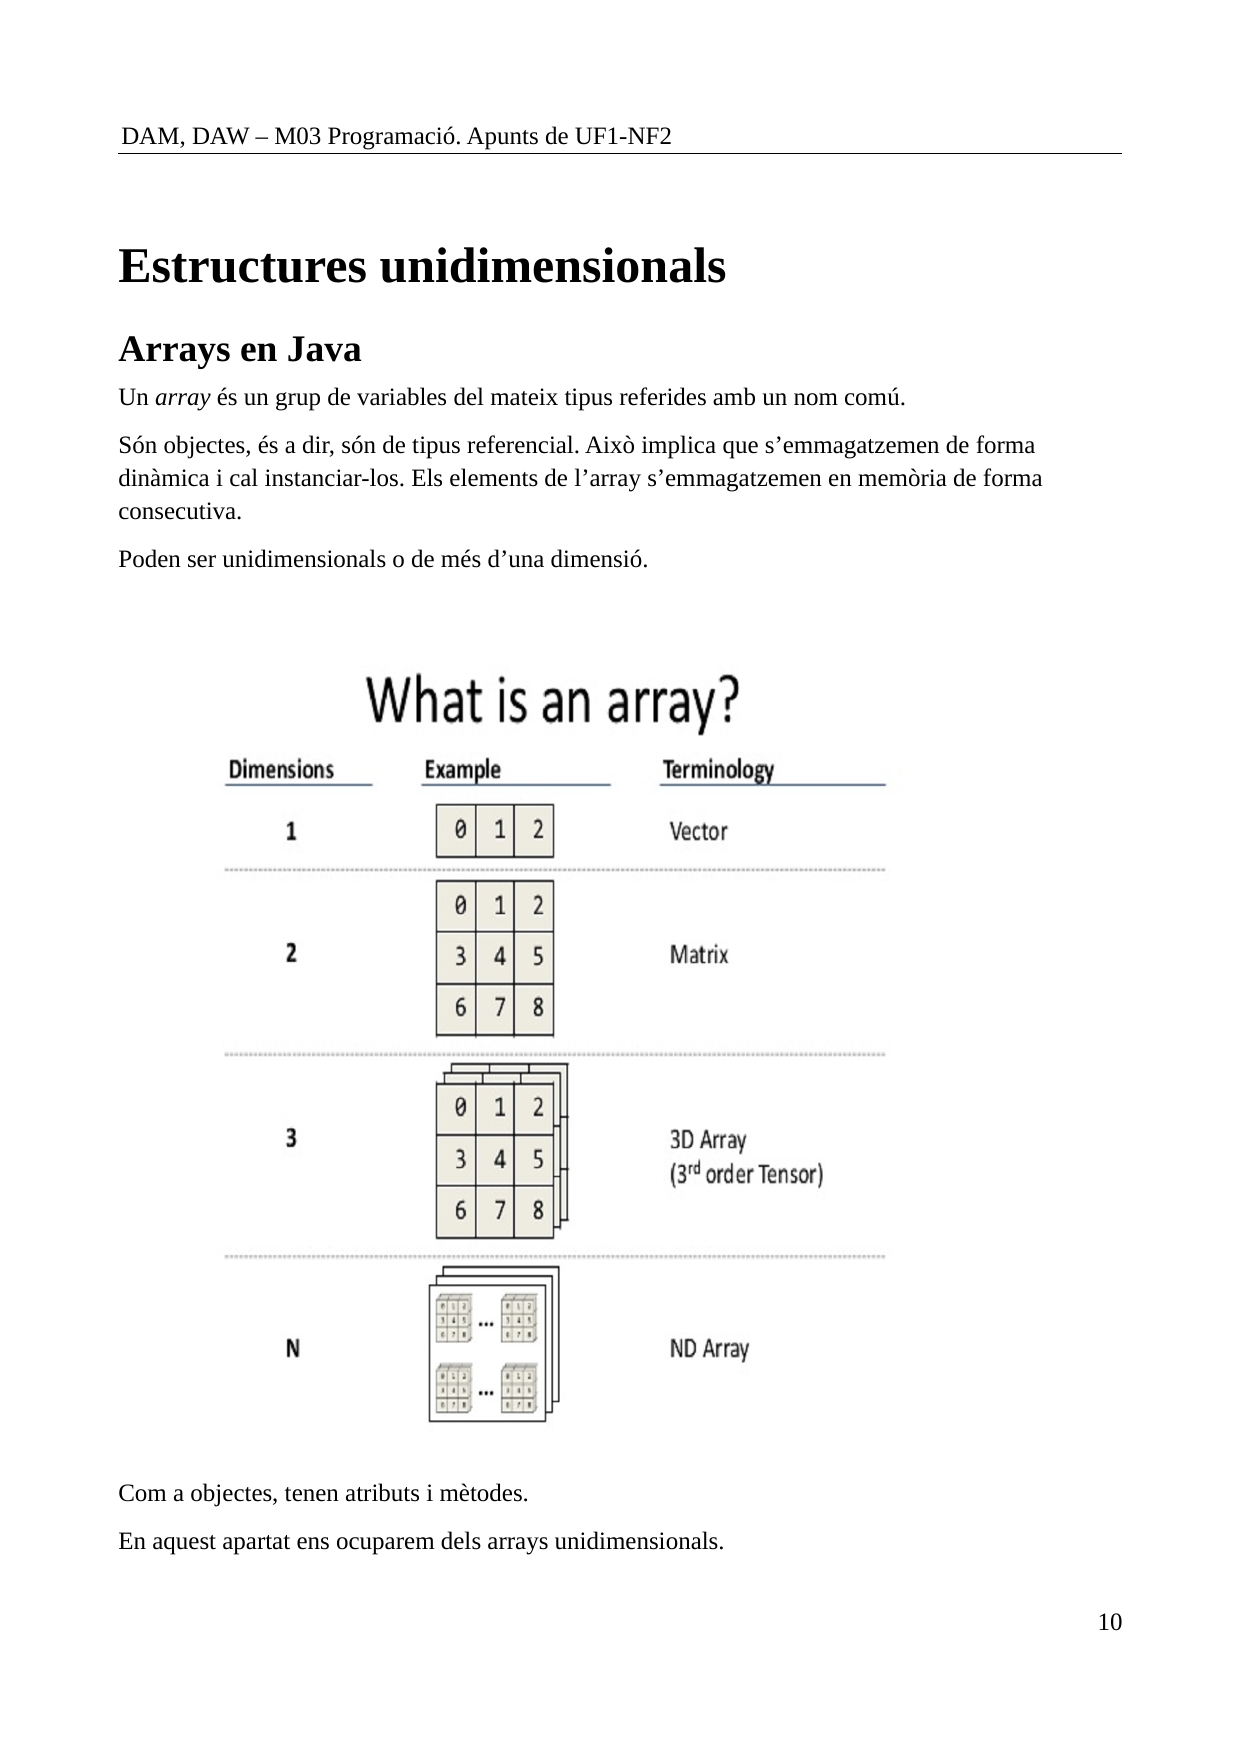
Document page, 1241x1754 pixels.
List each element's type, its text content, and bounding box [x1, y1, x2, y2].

text Com a objectes, tenen atributs i mètodes. [118, 1478, 1122, 1507]
text Un array és un grup de variables del mateix tipus referides amb un nom comú. [118, 382, 1122, 411]
picture [118, 591, 987, 1460]
subtitle Arrays en Java [118, 327, 1122, 370]
subtitle Estructures unidimensionals [118, 236, 1122, 293]
text Poden ser unidimensionals o de més d’una dimensió. [118, 544, 1122, 572]
text Són objectes, és a dir, són de tipus referencial. Això implica que s’emmagatzemen de forma dinàmica i cal instanciar-los. Els elements de l’array s’emmagatzemen en memòria de forma consecutiva. [118, 430, 1122, 525]
text En aquest apartat ens ocuparem dels arrays unidimensionals. [118, 1526, 1122, 1555]
